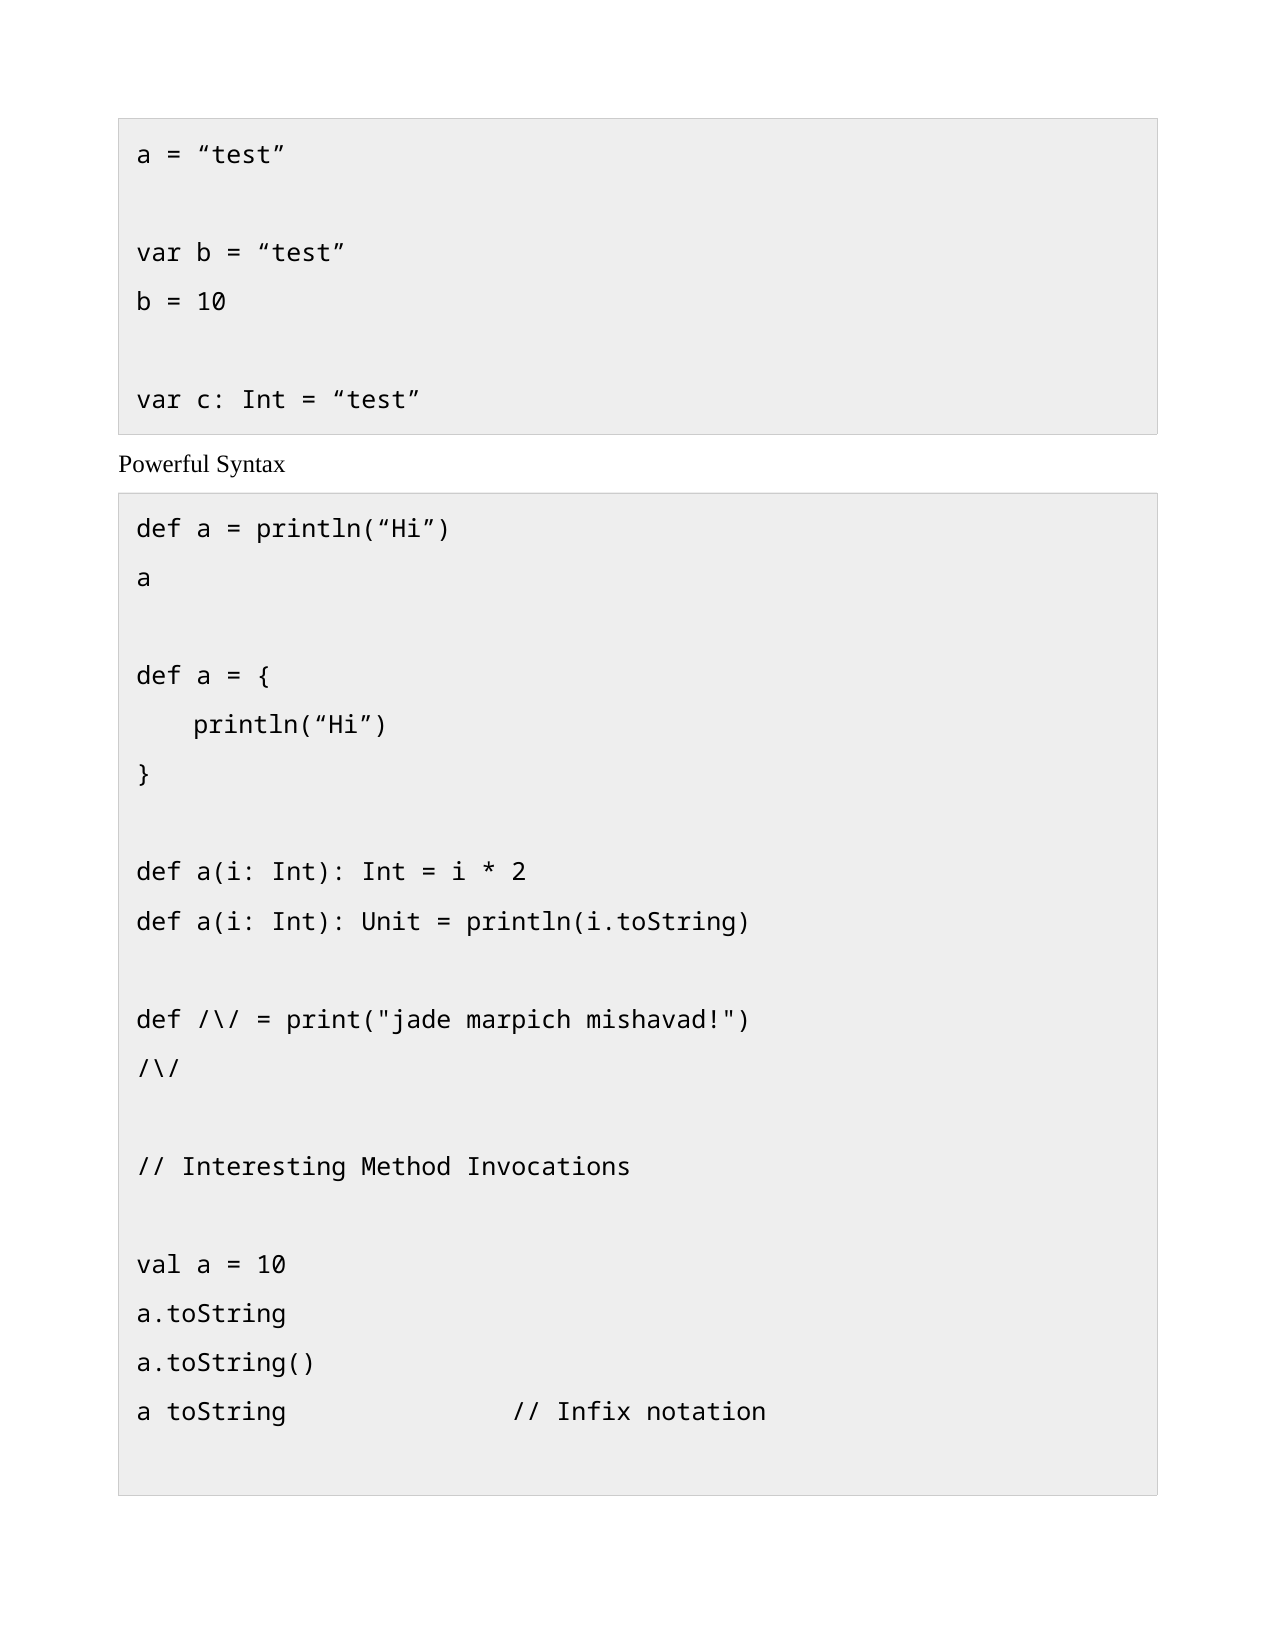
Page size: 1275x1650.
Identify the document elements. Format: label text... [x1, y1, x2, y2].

text def a = println(“Hi”) [119, 494, 1157, 542]
text // Interesting Method Invocations [119, 1130, 1157, 1179]
text } [119, 738, 1157, 787]
text Powerful Syntax [118, 449, 1157, 477]
text var c: Int = “test” [119, 363, 1157, 434]
text println(“Hi”) [119, 689, 1157, 738]
text /\/ [119, 1032, 1157, 1081]
text var b = “test” [119, 216, 1157, 265]
text a = “test” [119, 119, 1157, 167]
text val a = 10 [119, 1228, 1157, 1277]
text def a = { [119, 640, 1157, 689]
text a.toString() [119, 1327, 1157, 1376]
text a toString // Infix notation [119, 1376, 1157, 1425]
text def /\/ = print("jade marpich mishavad!") [119, 983, 1157, 1032]
text a [119, 542, 1157, 591]
text b = 10 [119, 265, 1157, 314]
text def a(i: Int): Int = i * 2 [119, 836, 1157, 885]
text def a(i: Int): Unit = println(i.toString) [119, 885, 1157, 934]
text a.toString [119, 1277, 1157, 1327]
